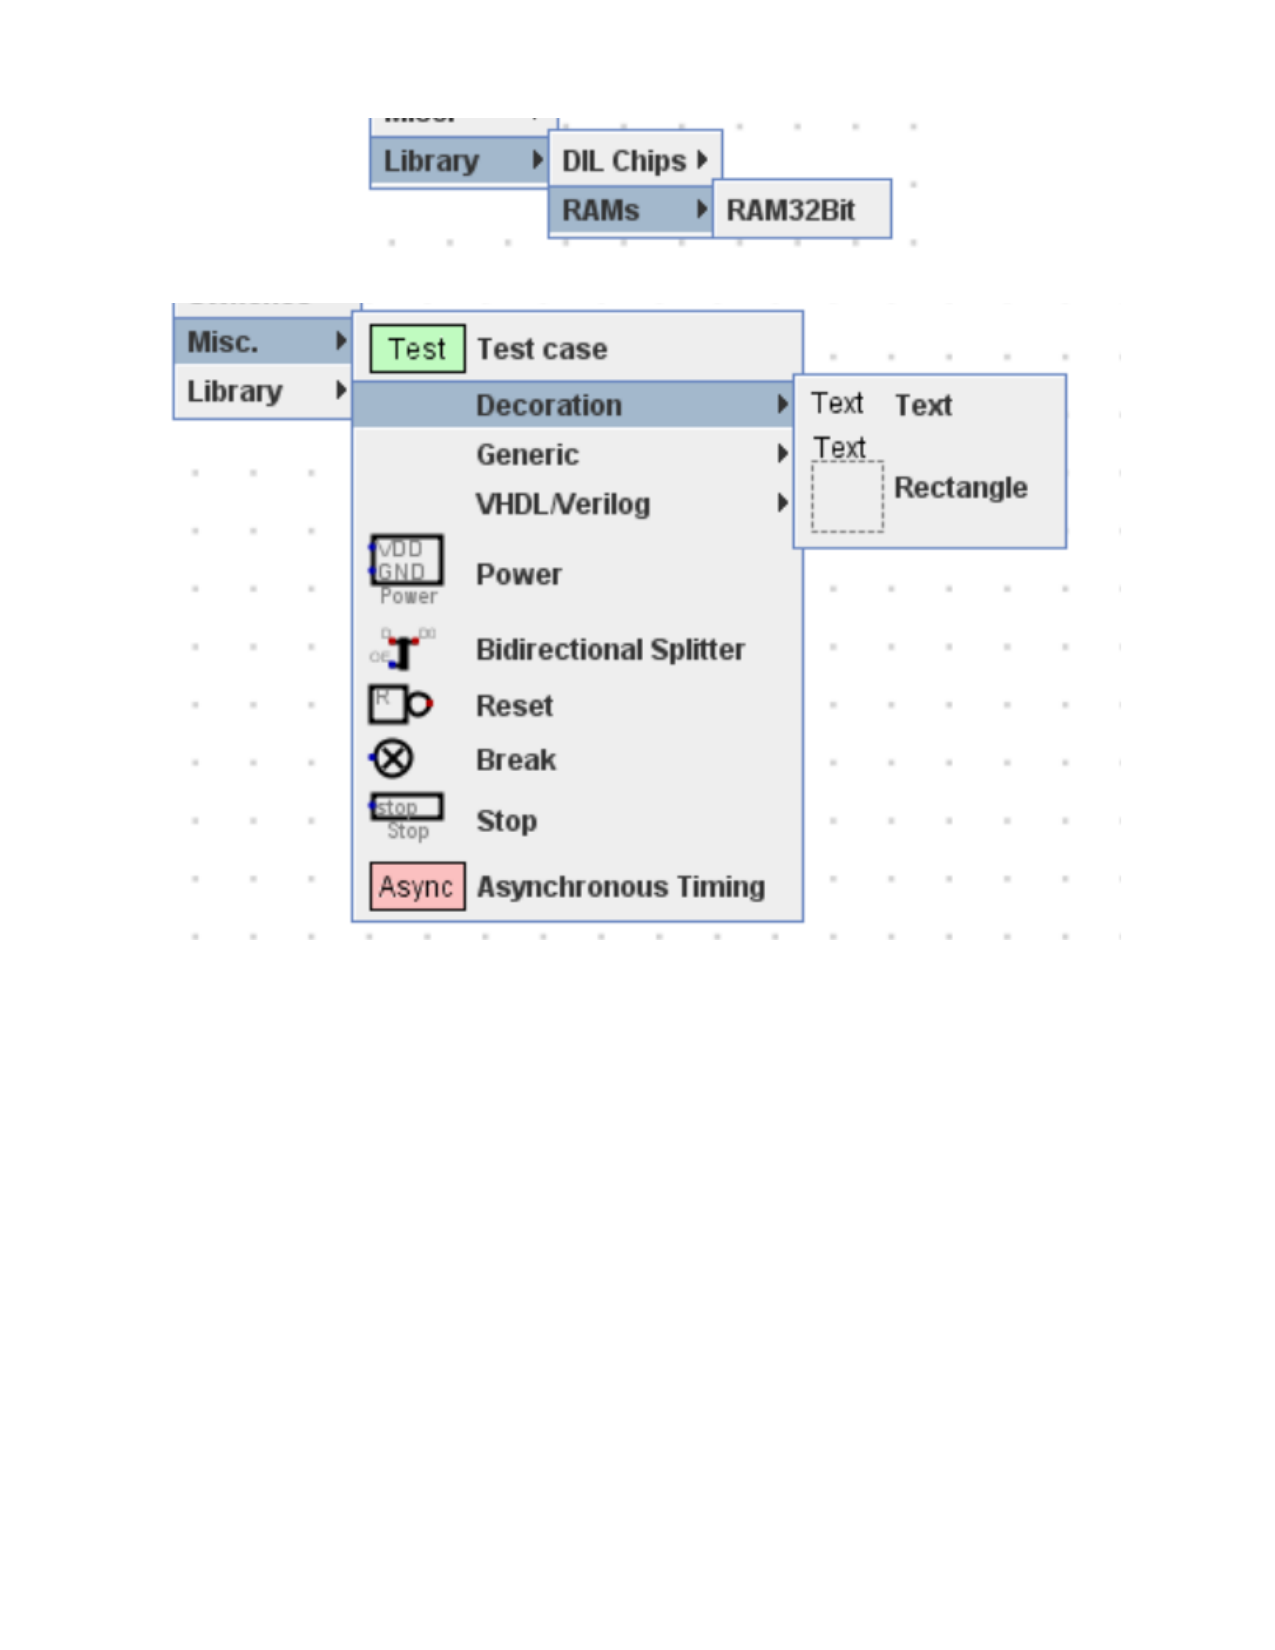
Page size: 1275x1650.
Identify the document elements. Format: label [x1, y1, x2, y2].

picture [345, 118, 930, 248]
picture [153, 303, 1122, 940]
